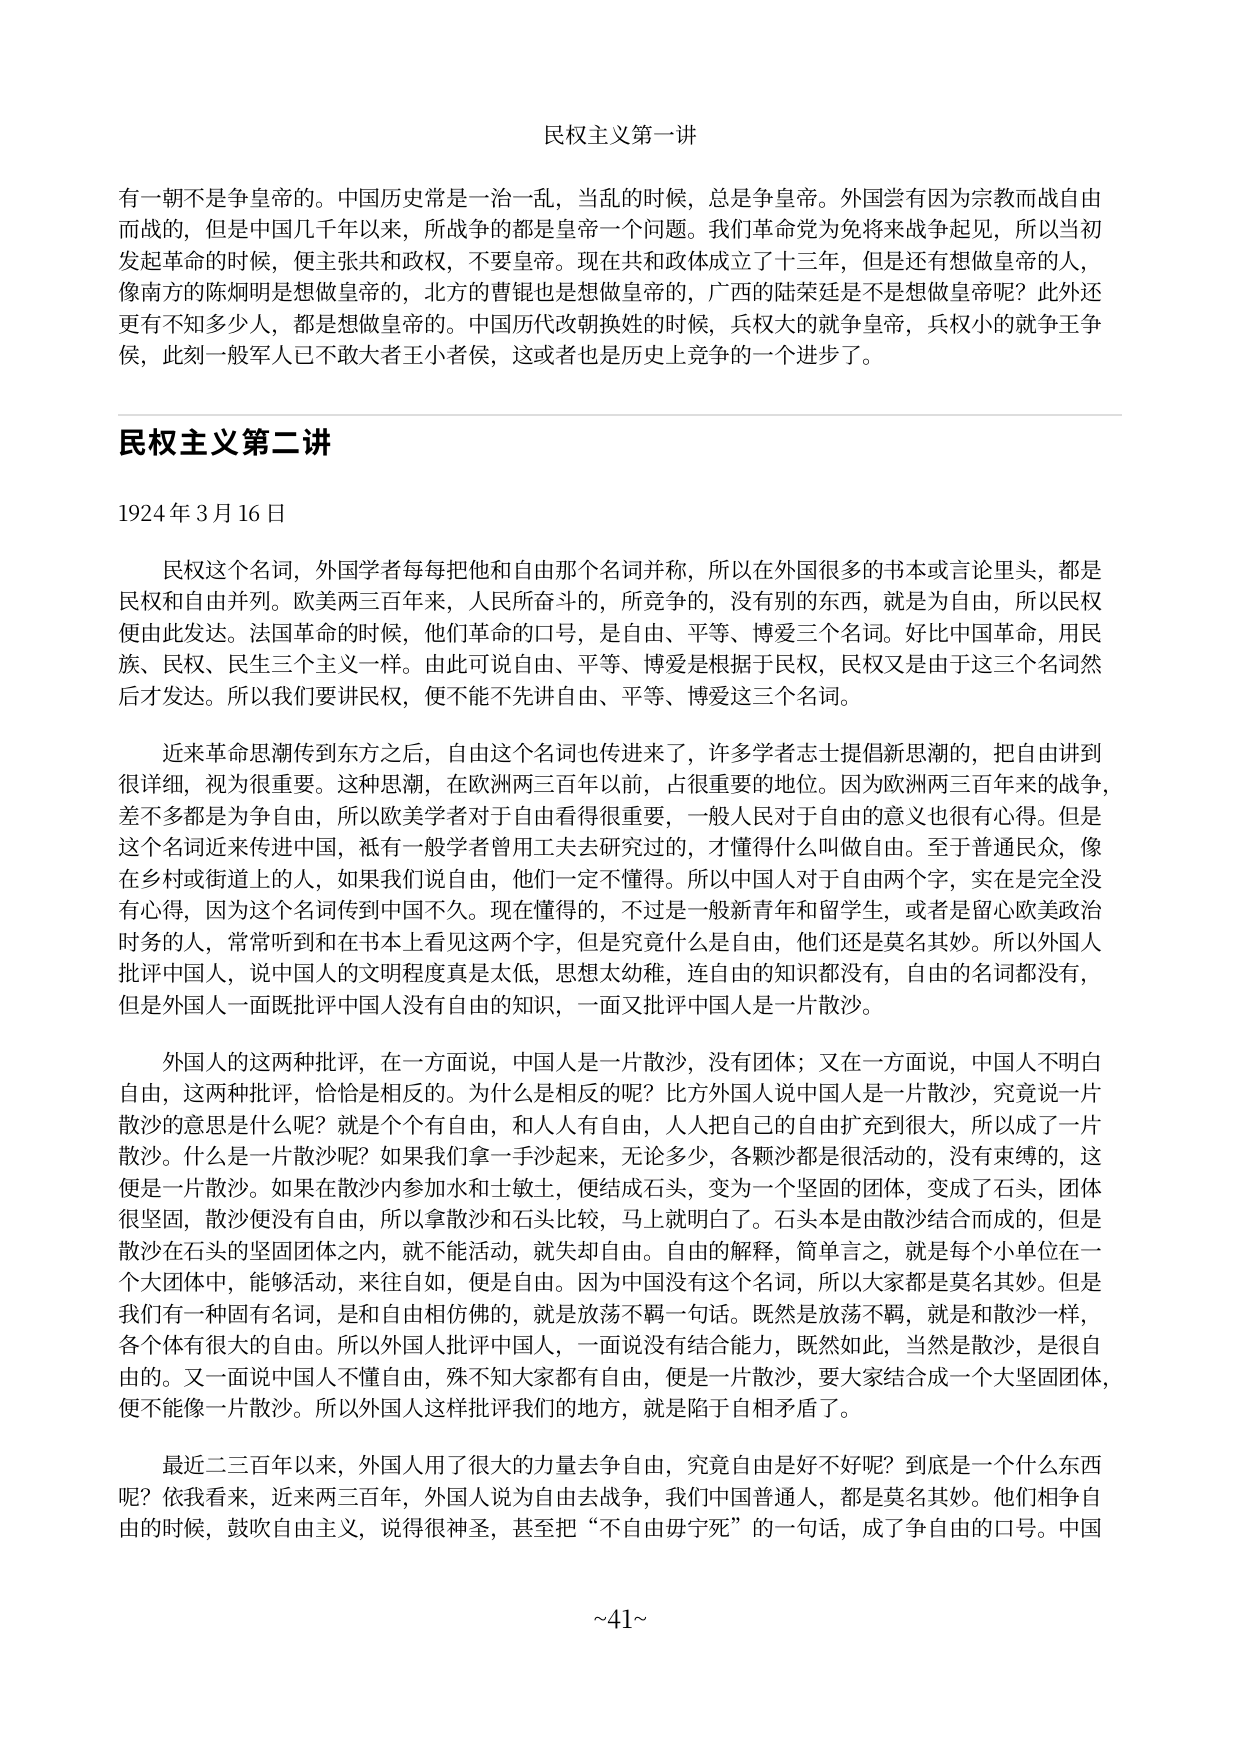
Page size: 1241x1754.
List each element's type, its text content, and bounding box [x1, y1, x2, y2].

subtitle 民权主义第二讲 [118, 416, 1122, 462]
text 最近二三百年以来，外国人用了很大的力量去争自由，究竟自由是好不好呢？到底是一个什么东西呢？依我看来，近来两三百年，外国人说为自由去战争，我们中国普通人，都是莫名其妙。他们相争自由的时候，鼓吹自由主义，说得很神圣，甚至把“不自由毋宁死”的一句话，成了争自由的口号。中国 [118, 1448, 1122, 1543]
text 近来革命思潮传到东方之后，自由这个名词也传进来了，许多学者志士提倡新思潮的，把自由讲到很详细，视为很重要。这种思潮，在欧洲两三百年以前，占很重要的地位。因为欧洲两三百年来的战争，差不多都是为争自由，所以欧美学者对于自由看得很重要，一般人民对于自由的意义也很有心得。但是这个名词近来传进中国，袛有一般学者曾用工夫去研究过的，才懂得什么叫做自由。至于普通民众，像在乡村或街道上的人，如果我们说自由，他们一定不懂得。所以中国人对于自由两个字，实在是完全没有心得，因为这个名词传到中国不久。现在懂得的，不过是一般新青年和留学生，或者是留心欧美政治时务的人，常常听到和在书本上看见这两个字，但是究竟什么是自由，他们还是莫名其妙。所以外国人批评中国人，说中国人的文明程度真是太低，思想太幼稚，连自由的知识都没有，自由的名词都没有，但是外国人一面既批评中国人没有自由的知识，一面又批评中国人是一片散沙。 [118, 736, 1122, 1019]
text 民权这个名词，外国学者每每把他和自由那个名词并称，所以在外国很多的书本或言论里头，都是民权和自由并列。欧美两三百年来，人民所奋斗的，所竞争的，没有别的东西，就是为自由，所以民权便由此发达。法国革命的时候，他们革命的口号，是自由、平等、博爱三个名词。好比中国革命，用民族、民权、民生三个主义一样。由此可说自由、平等、博爱是根据于民权，民权又是由于这三个名词然后才发达。所以我们要讲民权，便不能不先讲自由、平等、博爱这三个名词。 [118, 553, 1122, 710]
text 外国人的这两种批评，在一方面说，中国人是一片散沙，没有团体；又在一方面说，中国人不明白自由，这两种批评，恰恰是相反的。为什么是相反的呢？比方外国人说中国人是一片散沙，究竟说一片散沙的意思是什么呢？就是个个有自由，和人人有自由，人人把自己的自由扩充到很大，所以成了一片散沙。什么是一片散沙呢？如果我们拿一手沙起来，无论多少，各颗沙都是很活动的，没有束缚的，这便是一片散沙。如果在散沙内参加水和士敏土，便结成石头，变为一个坚固的团体，变成了石头，团体很坚固，散沙便没有自由，所以拿散沙和石头比较，马上就明白了。石头本是由散沙结合而成的，但是散沙在石头的坚固团体之内，就不能活动，就失却自由。自由的解释，简单言之，就是每个小单位在一个大团体中，能够活动，来往自如，便是自由。因为中国没有这个名词，所以大家都是莫名其妙。但是我们有一种固有名词，是和自由相仿佛的，就是放荡不羁一句话。既然是放荡不羁，就是和散沙一样，各个体有很大的自由。所以外国人批评中国人，一面说没有结合能力，既然如此，当然是散沙，是很自由的。又一面说中国人不懂自由，殊不知大家都有自由，便是一片散沙，要大家结合成一个大坚固团体，便不能像一片散沙。所以外国人这样批评我们的地方，就是陷于自相矛盾了。 [118, 1045, 1122, 1423]
text 1924年3月16日 [118, 496, 1122, 527]
text 有一朝不是争皇帝的。中国历史常是一治一乱，当乱的时候，总是争皇帝。外国尝有因为宗教而战自由而战的，但是中国几千年以来，所战争的都是皇帝一个问题。我们革命党为免将来战争起见，所以当初发起革命的时候，便主张共和政权，不要皇帝。现在共和政体成立了十三年，但是还有想做皇帝的人，像南方的陈炯明是想做皇帝的，北方的曹锟也是想做皇帝的，广西的陆荣廷是不是想做皇帝呢？此外还更有不知多少人，都是想做皇帝的。中国历代改朝换姓的时候，兵权大的就争皇帝，兵权小的就争王争侯，此刻一般军人已不敢大者王小者侯，这或者也是历史上竞争的一个进步了。 [118, 181, 1122, 370]
